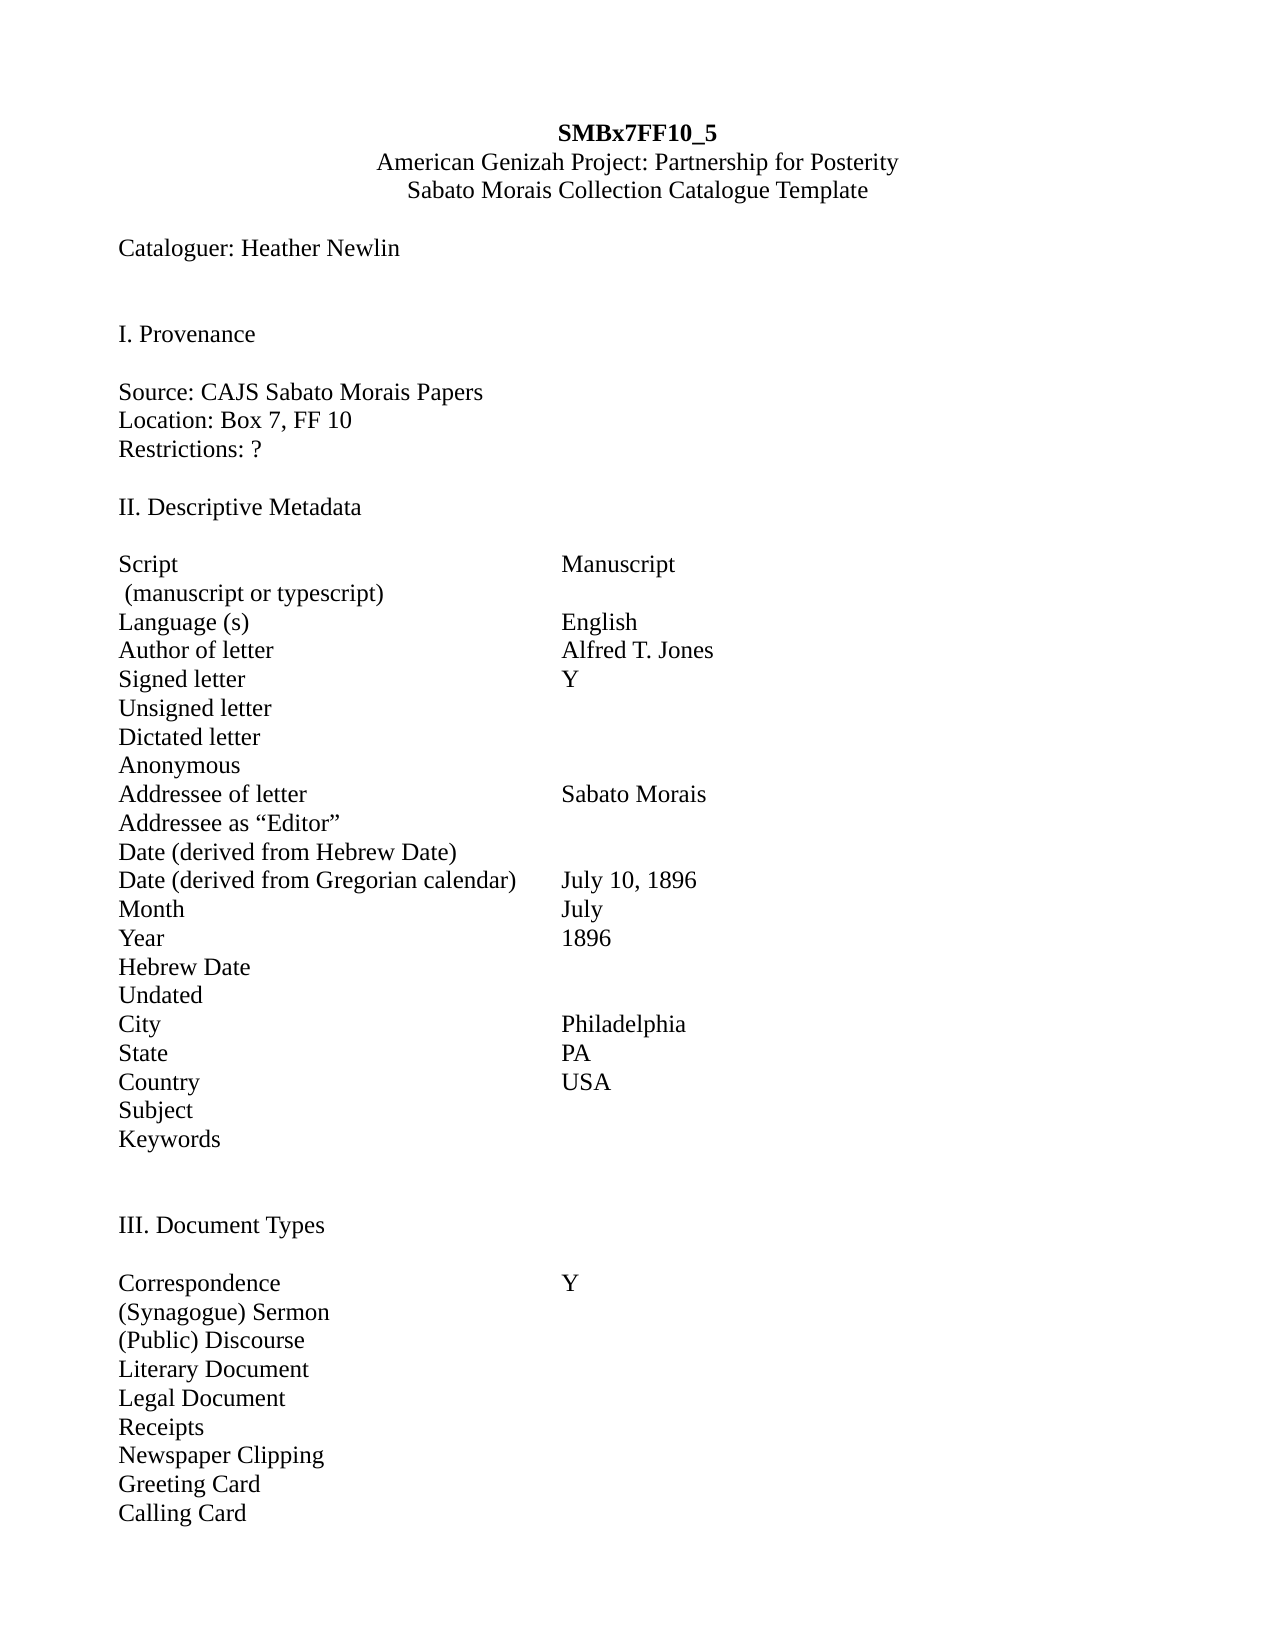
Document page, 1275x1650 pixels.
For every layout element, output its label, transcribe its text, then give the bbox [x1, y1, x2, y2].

text Cataloguer: Heather Newlin [118, 233, 1157, 262]
text (Public) Discourse [118, 1326, 1157, 1354]
text Literary Document [118, 1354, 1157, 1383]
text Hebrew Date [118, 952, 1157, 981]
text SMBx7FF10_5 [118, 118, 1157, 147]
text III. Document Types [118, 1211, 1157, 1239]
text State PA [118, 1038, 1157, 1067]
text Country USA [118, 1067, 1157, 1096]
text Unsigned letter [118, 693, 1157, 722]
text Keywords [118, 1124, 1157, 1153]
text Source: CAJS Sabato Morais Papers [118, 377, 1157, 406]
text Calling Card [118, 1498, 1157, 1527]
text Sabato Morais Collection Catalogue Template [118, 176, 1157, 204]
text I. Provenance [118, 319, 1157, 348]
text Dictated letter [118, 722, 1157, 751]
text Addressee of letter Sabato Morais [118, 779, 1157, 808]
text Location: Box 7, FF 10 [118, 406, 1157, 434]
text Receipts [118, 1412, 1157, 1441]
text Addressee as “Editor” [118, 808, 1157, 837]
text Year 1896 [118, 923, 1157, 952]
text Author of letter Alfred T. Jones [118, 636, 1157, 664]
text Anonymous [118, 751, 1157, 779]
text Restrictions: ? [118, 434, 1157, 463]
text Date (derived from Hebrew Date) [118, 837, 1157, 866]
text Script Manuscript [118, 549, 1157, 578]
text Date (derived from Gregorian calendar) July 10, 1896 [118, 866, 1157, 894]
text Correspondence Y [118, 1268, 1157, 1297]
text Language (s) English [118, 607, 1157, 636]
text (Synagogue) Sermon [118, 1297, 1157, 1326]
text Legal Document [118, 1383, 1157, 1412]
text Signed letter Y [118, 664, 1157, 693]
text Month July [118, 894, 1157, 923]
text Undated [118, 981, 1157, 1009]
text Greeting Card [118, 1469, 1157, 1498]
text (manuscript or typescript) [118, 578, 1157, 607]
text American Genizah Project: Partnership for Posterity [118, 147, 1157, 176]
text II. Descriptive Metadata [118, 492, 1157, 521]
text Newspaper Clipping [118, 1441, 1157, 1469]
text City Philadelphia [118, 1009, 1157, 1038]
text Subject [118, 1096, 1157, 1124]
